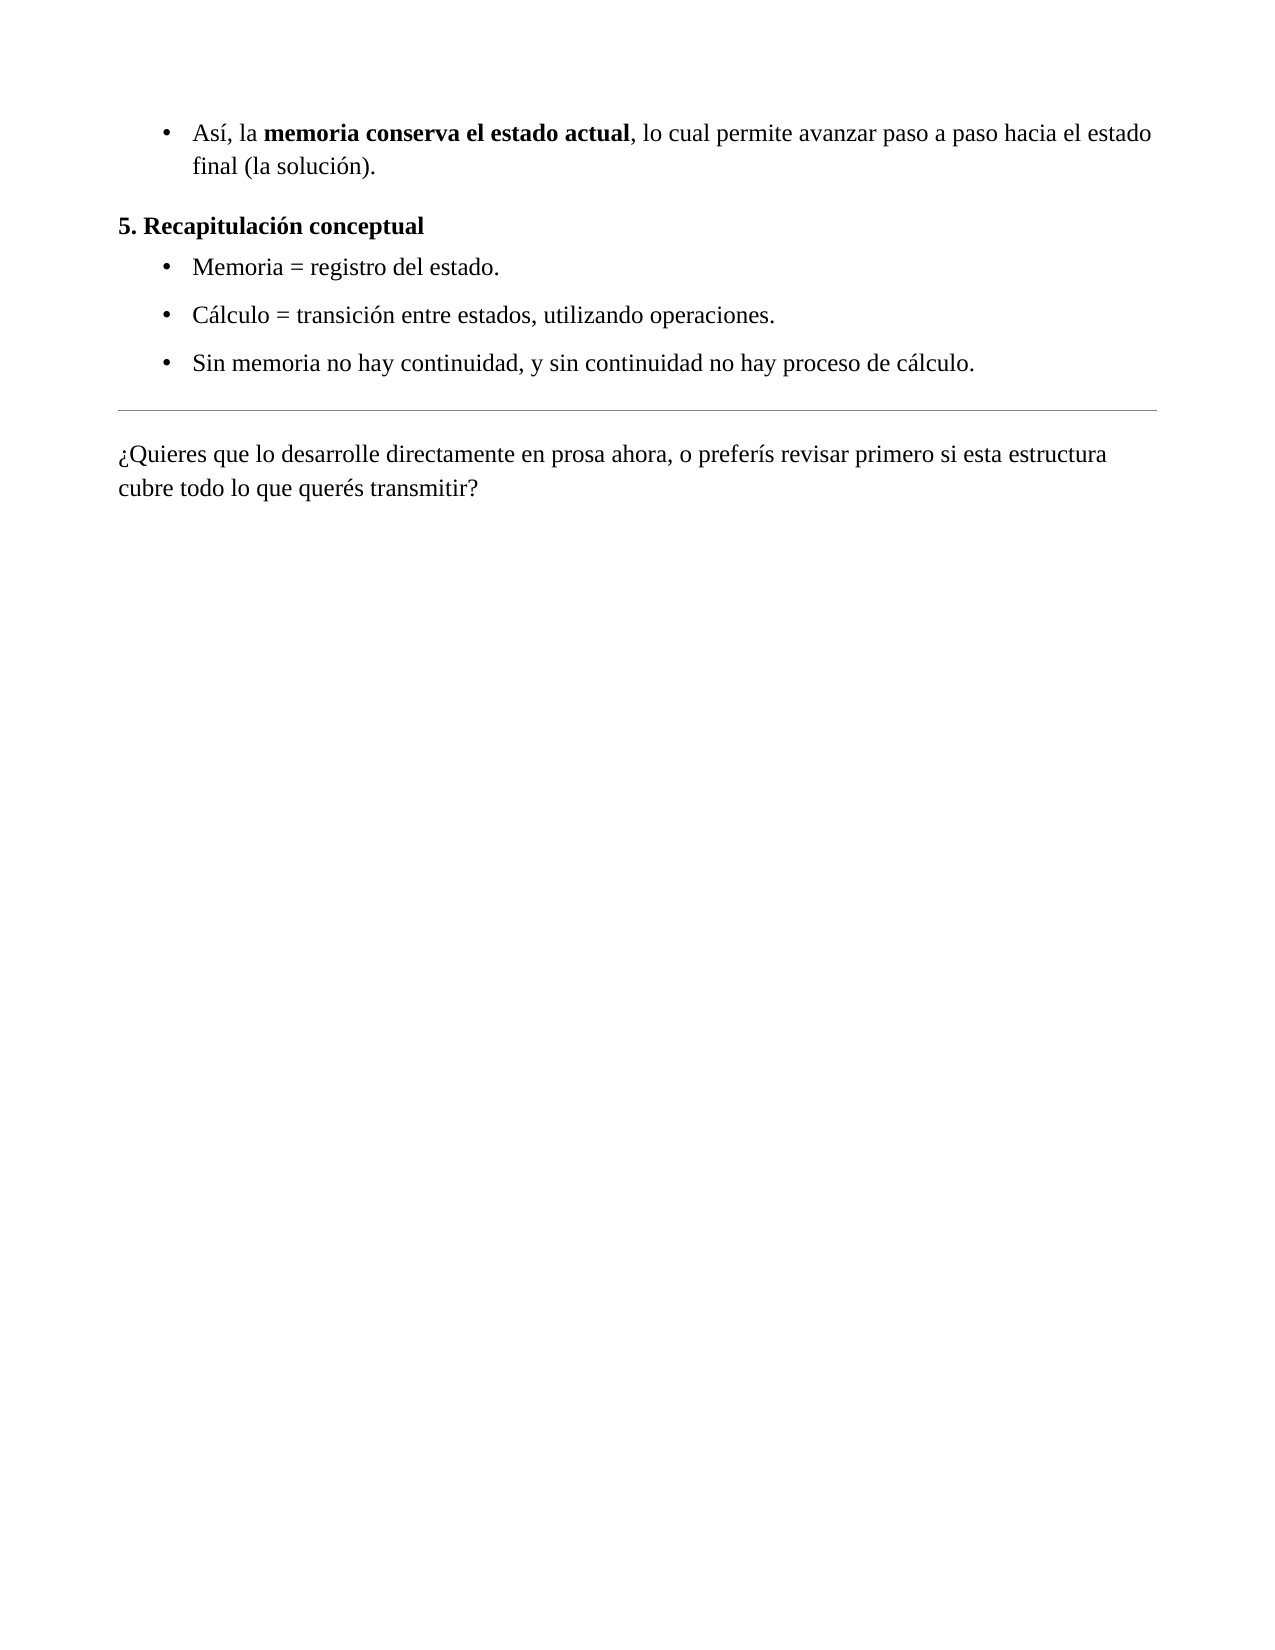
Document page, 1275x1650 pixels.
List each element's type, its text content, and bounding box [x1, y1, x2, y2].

list Sin memoria no hay continuidad, y sin continuidad no hay proceso de cálculo. [162, 348, 1157, 376]
subtitle 5. Recapitulación conceptual [118, 211, 1157, 240]
list Así, la memoria conserva el estado actual, lo cual permite avanzar paso a paso hacia el estado final (la solución). [162, 118, 1157, 180]
list Memoria = registro del estado. [162, 252, 1157, 281]
list Cálculo = transición entre estados, utilizando operaciones. [162, 300, 1157, 329]
text ¿Quieres que lo desarrolle directamente en prosa ahora, o preferís revisar primero si esta estructura cubre todo lo que querés transmitir? [118, 439, 1157, 501]
